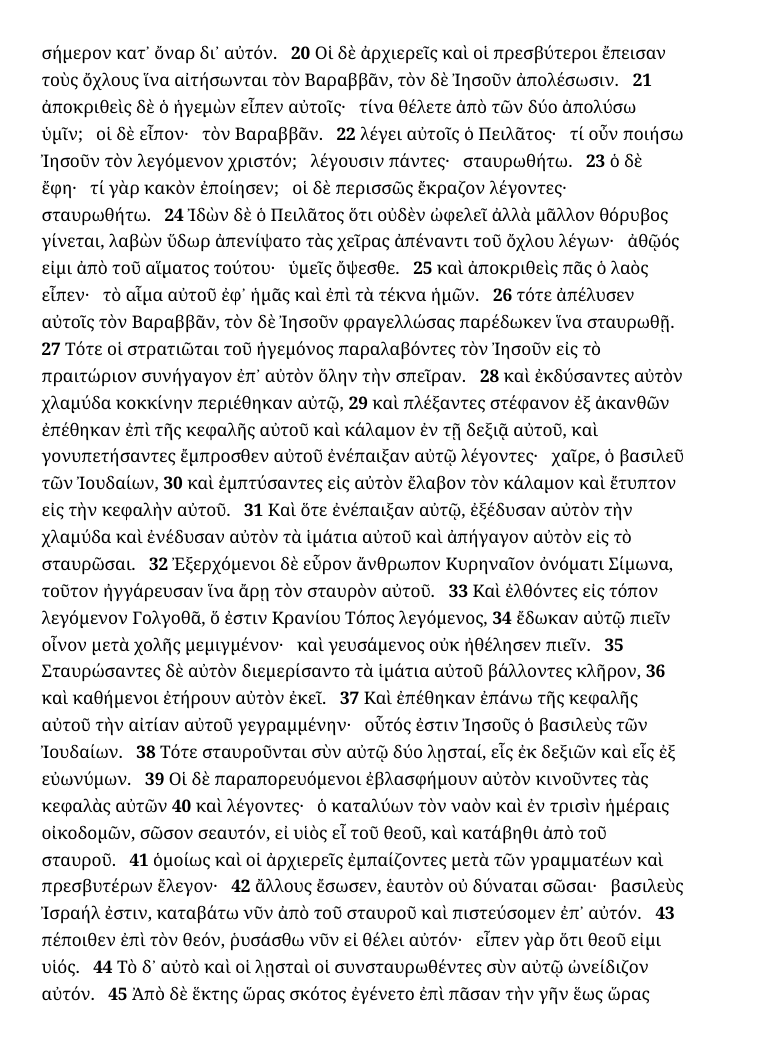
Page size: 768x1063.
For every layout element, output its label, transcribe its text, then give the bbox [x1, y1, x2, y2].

text σήμερον κατ᾽ ὄναρ δι᾽ αὐτόν. 20 Οἱ δὲ ἀρχιερεῖς καὶ οἱ πρεσβύτεροι ἔπεισαν τοὺς ὄχλους ἵνα αἰτήσωνται τὸν Βαραββᾶν, τὸν δὲ Ἰησοῦν ἀπολέσωσιν. 21 ἀποκριθεὶς δὲ ὁ ἡγεμὼν εἶπεν αὐτοῖς· τίνα θέλετε ἀπὸ τῶν δύο ἀπολύσω ὑμῖν; οἱ δὲ εἶπον· τὸν Βαραββᾶν. 22 λέγει αὐτοῖς ὁ Πειλᾶτος· τί οὖν ποιήσω Ἰησοῦν τὸν λεγόμενον χριστόν; λέγουσιν πάντες· σταυρωθήτω. 23 ὁ δὲ ἔφη· τί γὰρ κακὸν ἐποίησεν; οἱ δὲ περισσῶς ἔκραζον λέγοντες· σταυρωθήτω. 24 Ἰδὼν δὲ ὁ Πειλᾶτος ὅτι οὐδὲν ὠφελεῖ ἀλλὰ μᾶλλον θόρυβος γίνεται, λαβὼν ὕδωρ ἀπενίψατο τὰς χεῖρας ἀπέναντι τοῦ ὄχλου λέγων· ἀθῷός εἰμι ἀπὸ τοῦ αἵματος τούτου· ὑμεῖς ὄψεσθε. 25 καὶ ἀποκριθεὶς πᾶς ὁ λαὸς εἶπεν· τὸ αἷμα αὐτοῦ ἐφ᾽ ἡμᾶς καὶ ἐπὶ τὰ τέκνα ἡμῶν. 26 τότε ἀπέλυσεν αὐτοῖς τὸν Βαραββᾶν, τὸν δὲ Ἰησοῦν φραγελλώσας παρέδωκεν ἵνα σταυρωθῇ. 27 Τότε οἱ στρατιῶται τοῦ ἡγεμόνος παραλαβόντες τὸν Ἰησοῦν εἰς τὸ πραιτώριον συνήγαγον ἐπ᾽ αὐτὸν ὅλην τὴν σπεῖραν. 28 καὶ ἐκδύσαντες αὐτὸν χλαμύδα κοκκίνην περιέθηκαν αὐτῷ, 29 καὶ πλέξαντες στέφανον ἐξ ἀκανθῶν ἐπέθηκαν ἐπὶ τῆς κεφαλῆς αὐτοῦ καὶ κάλαμον ἐν τῇ δεξιᾷ αὐτοῦ, καὶ γονυπετήσαντες ἔμπροσθεν αὐτοῦ ἐνέπαιξαν αὐτῷ λέγοντες· χαῖρε, ὁ βασιλεῦ τῶν Ἰουδαίων, 30 καὶ ἐμπτύσαντες εἰς αὐτὸν ἔλαβον τὸν κάλαμον καὶ ἔτυπτον εἰς τὴν κεφαλὴν αὐτοῦ. 31 Καὶ ὅτε ἐνέπαιξαν αὐτῷ, ἐξέδυσαν αὐτὸν τὴν χλαμύδα καὶ ἐνέδυσαν αὐτὸν τὰ ἱμάτια αὐτοῦ καὶ ἀπήγαγον αὐτὸν εἰς τὸ σταυρῶσαι. 32 Ἐξερχόμενοι δὲ εὗρον ἄνθρωπον Κυρηναῖον ὀνόματι Σίμωνα, τοῦτον ἠγγάρευσαν ἵνα ἄρῃ τὸν σταυρὸν αὐτοῦ. 33 Καὶ ἐλθόντες εἰς τόπον λεγόμενον Γολγοθᾶ, ὅ ἐστιν Κρανίου Τόπος λεγόμενος, 34 ἔδωκαν αὐτῷ πιεῖν οἶνον μετὰ χολῆς μεμιγμένον· καὶ γευσάμενος οὐκ ἠθέλησεν πιεῖν. 35 Σταυρώσαντες δὲ αὐτὸν διεμερίσαντο τὰ ἱμάτια αὐτοῦ βάλλοντες κλῆρον, 36 καὶ καθήμενοι ἐτήρουν αὐτὸν ἐκεῖ. 37 Καὶ ἐπέθηκαν ἐπάνω τῆς κεφαλῆς αὐτοῦ τὴν αἰτίαν αὐτοῦ γεγραμμένην· οὗτός ἐστιν Ἰησοῦς ὁ βασιλεὺς τῶν Ἰουδαίων. 38 Τότε σταυροῦνται σὺν αὐτῷ δύο λῃσταί, εἷς ἐκ δεξιῶν καὶ εἷς ἐξ εὐωνύμων. 39 Οἱ δὲ παραπορευόμενοι ἐβλασφήμουν αὐτὸν κινοῦντες τὰς κεφαλὰς αὐτῶν 40 καὶ λέγοντες· ὁ καταλύων τὸν ναὸν καὶ ἐν τρισὶν ἡμέραις οἰκοδομῶν, σῶσον σεαυτόν, εἰ υἱὸς εἶ τοῦ θεοῦ, καὶ κατάβηθι ἀπὸ τοῦ σταυροῦ. 41 ὁμοίως καὶ οἱ ἀρχιερεῖς ἐμπαίζοντες μετὰ τῶν γραμματέων καὶ πρεσβυτέρων ἔλεγον· 42 ἄλλους ἔσωσεν, ἑαυτὸν οὐ δύναται σῶσαι· βασιλεὺς Ἰσραήλ ἐστιν, καταβάτω νῦν ἀπὸ τοῦ σταυροῦ καὶ πιστεύσομεν ἐπ᾽ αὐτόν. 43 πέποιθεν ἐπὶ τὸν θεόν, ῥυσάσθω νῦν εἰ θέλει αὐτόν· εἶπεν γὰρ ὅτι θεοῦ εἰμι υἱός. 44 Τὸ δ᾽ αὐτὸ καὶ οἱ λῃσταὶ οἱ συνσταυρωθέντες σὺν αὐτῷ ὠνείδιζον αὐτόν. 45 Ἀπὸ δὲ ἕκτης ὥρας σκότος ἐγένετο ἐπὶ πᾶσαν τὴν γῆν ἕως ὥρας [41, 41, 685, 1005]
